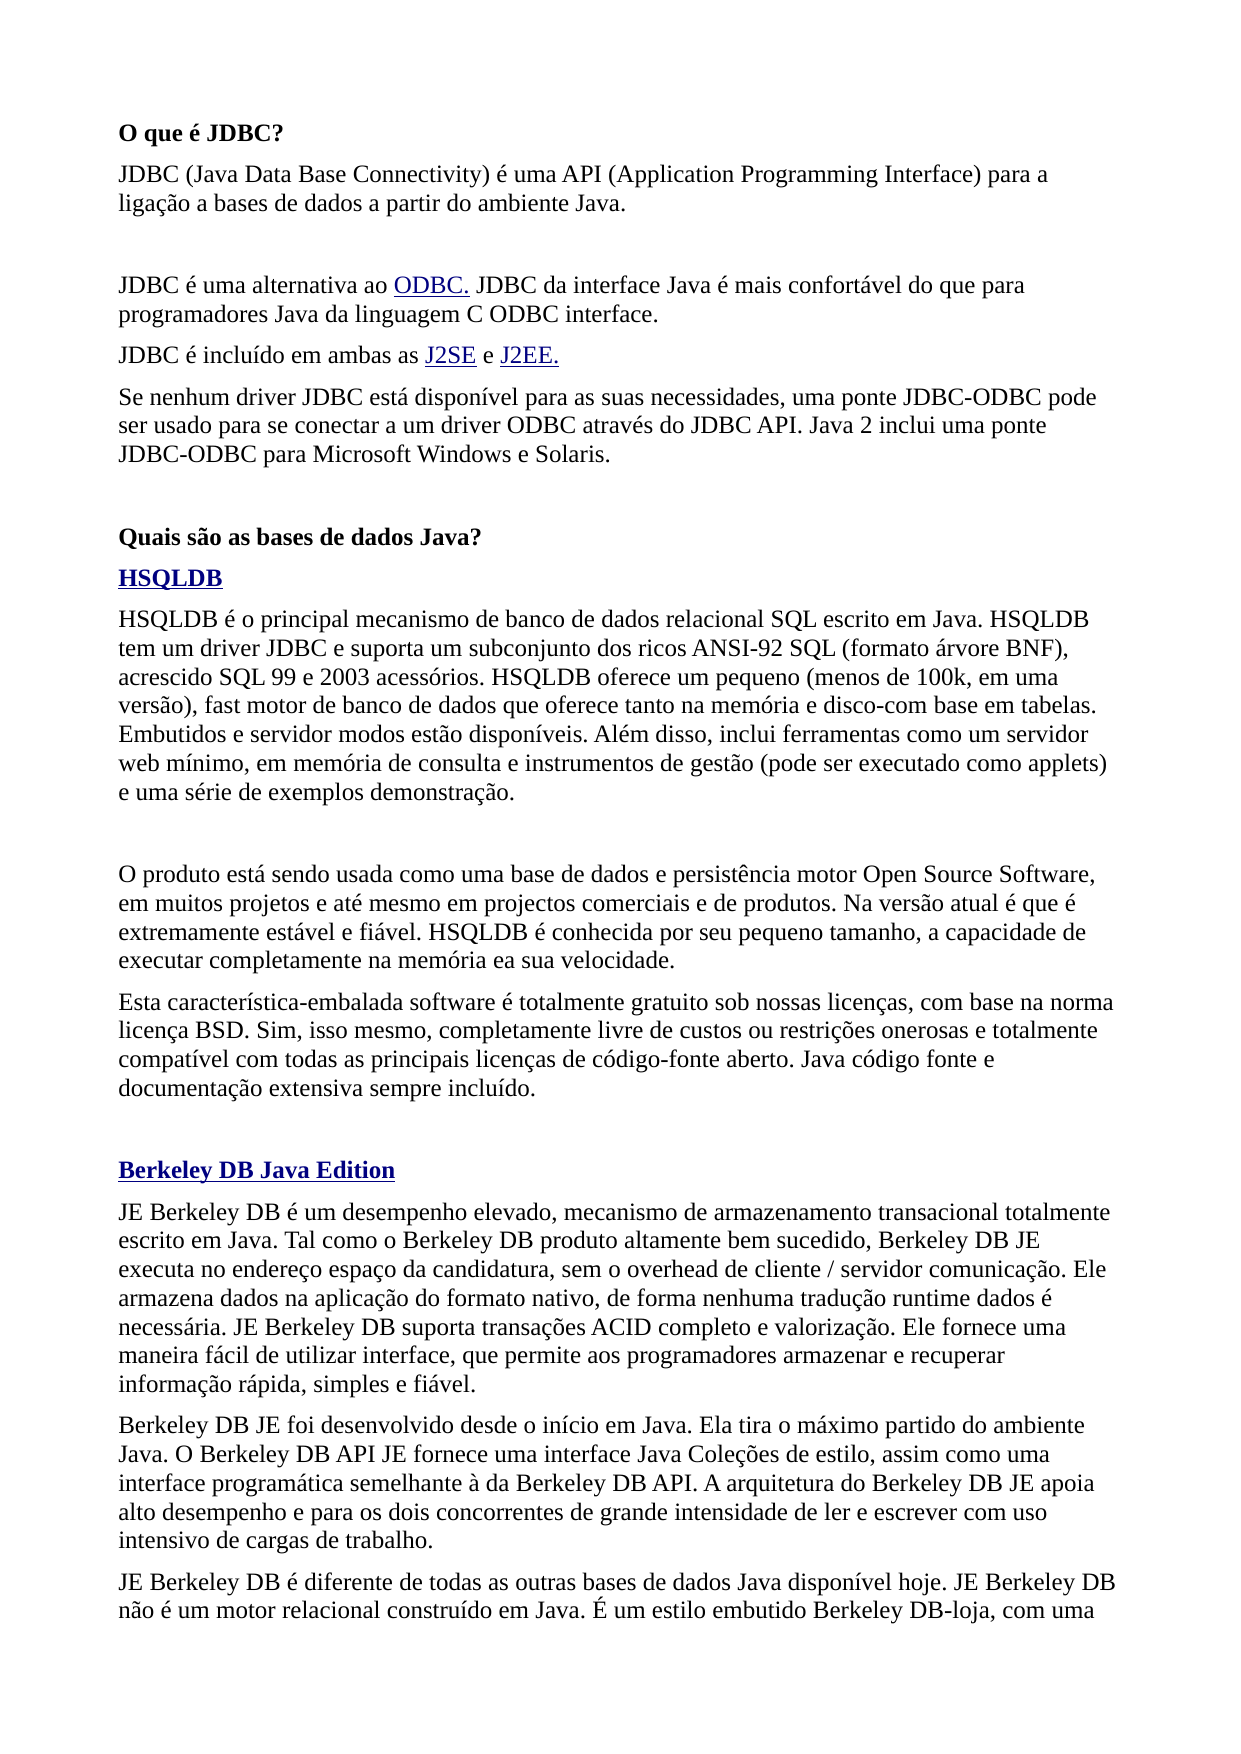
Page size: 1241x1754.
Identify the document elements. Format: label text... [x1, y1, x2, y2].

text Quais são as bases de dados Java? [118, 522, 1122, 551]
text HSQLDB [118, 563, 1122, 592]
text O que é JDBC? [118, 118, 1122, 147]
text Esta característica-embalada software é totalmente gratuito sob nossas licenças, com base na norma licença BSD. Sim, isso mesmo, completamente livre de custos ou restrições onerosas e totalmente compatível com todas as principais licenças de código-fonte aberto. Java código fonte e documentação extensiva sempre incluído. [118, 987, 1122, 1102]
text O produto está sendo usada como uma base de dados e persistência motor Open Source Software, em muitos projetos e até mesmo em projectos comerciais e de produtos. Na versão atual é que é extremamente estável e fiável. HSQLDB é conhecida por seu pequeno tamanho, a capacidade de executar completamente na memória ea sua velocidade. [118, 859, 1122, 974]
text Se nenhum driver JDBC está disponível para as suas necessidades, uma ponte JDBC-ODBC pode ser usado para se conectar a um driver ODBC através do JDBC API. Java 2 inclui uma ponte JDBC-ODBC para Microsoft Windows e Solaris. [118, 382, 1122, 468]
text Berkeley DB Java Edition [118, 1156, 1122, 1184]
text JE Berkeley DB é diferente de todas as outras bases de dados Java disponível hoje. JE Berkeley DB não é um motor relacional construído em Java. É um estilo embutido Berkeley DB-loja, com uma [118, 1567, 1122, 1624]
text JDBC é uma alternativa ao ODBC. JDBC da interface Java é mais confortável do que para programadores Java da linguagem C ODBC interface. [118, 271, 1122, 328]
text JDBC (Java Data Base Connectivity) é uma API (Application Programming Interface) para a ligação a bases de dados a partir do ambiente Java. [118, 159, 1122, 217]
text Berkeley DB JE foi desenvolvido desde o início em Java. Ela tira o máximo partido do ambiente Java. O Berkeley DB API JE fornece uma interface Java Coleções de estilo, assim como uma interface programática semelhante à da Berkeley DB API. A arquitetura do Berkeley DB JE apoia alto desempenho e para os dois concorrentes de grande intensidade de ler e escrever com uso intensivo de cargas de trabalho. [118, 1411, 1122, 1554]
text JE Berkeley DB é um desempenho elevado, mecanismo de armazenamento transacional totalmente escrito em Java. Tal como o Berkeley DB produto altamente bem sucedido, Berkeley DB JE executa no endereço espaço da candidatura, sem o overhead de cliente / servidor comunicação. Ele armazena dados na aplicação do formato nativo, de forma nenhuma tradução runtime dados é necessária. JE Berkeley DB suporta transações ACID completo e valorização. Ele fornece uma maneira fácil de utilizar interface, que permite aos programadores armazenar e recuperar informação rápida, simples e fiável. [118, 1197, 1122, 1398]
text JDBC é incluído em ambas as J2SE e J2EE. [118, 341, 1122, 369]
text HSQLDB é o principal mecanismo de banco de dados relacional SQL escrito em Java. HSQLDB tem um driver JDBC e suporta um subconjunto dos ricos ANSI-92 SQL (formato árvore BNF), acrescido SQL 99 e 2003 acessórios. HSQLDB oferece um pequeno (menos de 100k, em uma versão), fast motor de banco de dados que oferece tanto na memória e disco-com base em tabelas. Embutidos e servidor modos estão disponíveis. Além disso, inclui ferramentas como um servidor web mínimo, em memória de consulta e instrumentos de gestão (pode ser executado como applets) e uma série de exemplos demonstração. [118, 604, 1122, 806]
